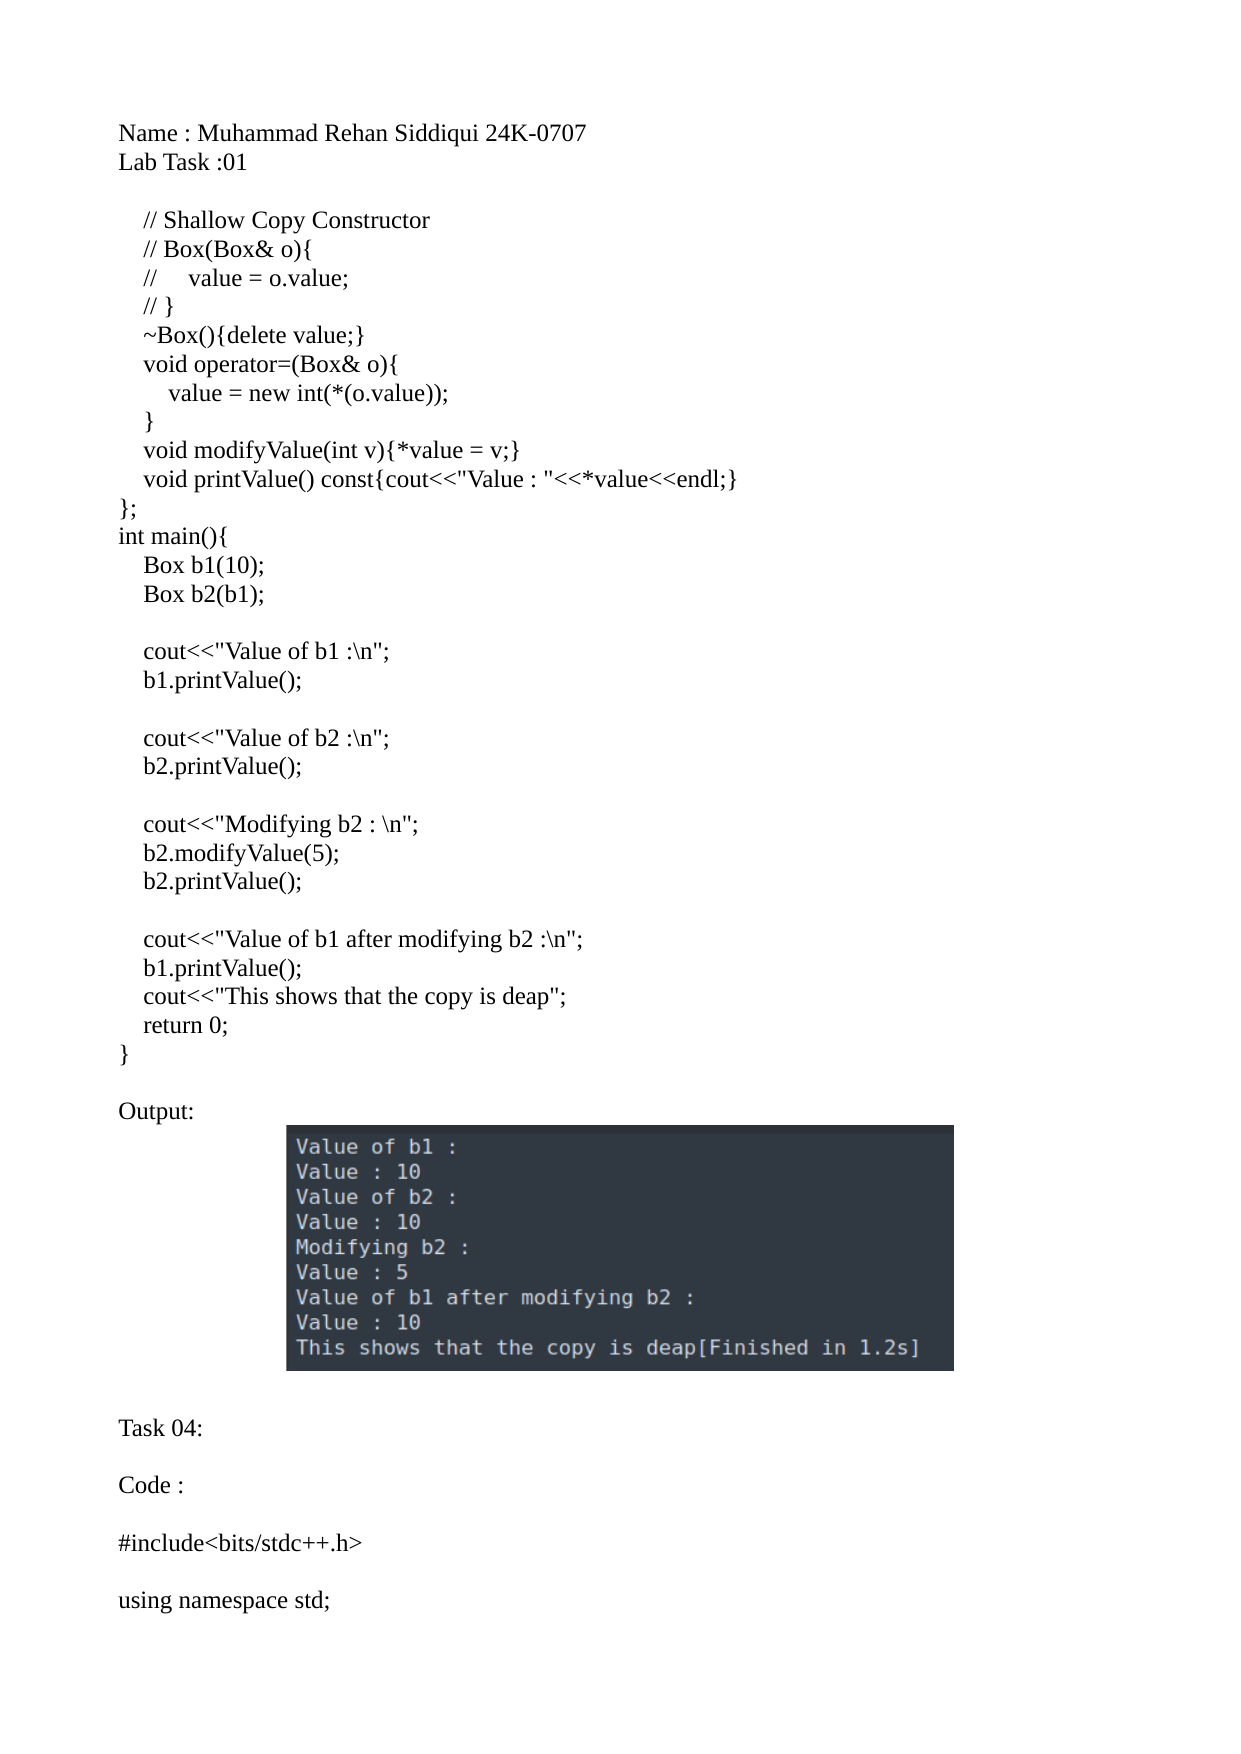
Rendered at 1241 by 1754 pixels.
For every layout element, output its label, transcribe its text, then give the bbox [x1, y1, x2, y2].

text using namespace std; [118, 1585, 1122, 1614]
text cout<<"Modifying b2 : \n"; [118, 809, 1122, 838]
text ~Box(){delete value;} [118, 320, 1122, 349]
text void modifyValue(int v){*value = v;} [118, 435, 1122, 464]
text Box b2(b1); [118, 579, 1122, 608]
text b2.printValue(); [118, 751, 1122, 780]
text }; [118, 493, 1122, 521]
text } [118, 1039, 1122, 1068]
text return 0; [118, 1010, 1122, 1039]
picture [286, 1125, 954, 1371]
text Output: [118, 1096, 1122, 1125]
text cout<<"Value of b1 after modifying b2 :\n"; [118, 924, 1122, 953]
text Code : [118, 1470, 1122, 1499]
text } [118, 406, 1122, 435]
text // Shallow Copy Constructor [118, 205, 1122, 234]
text void operator=(Box& o){ [118, 349, 1122, 378]
text b1.printValue(); [118, 953, 1122, 981]
text void printValue() const{cout<<"Value : "<<*value<<endl;} [118, 464, 1122, 493]
text b1.printValue(); [118, 665, 1122, 694]
text b2.printValue(); [118, 866, 1122, 895]
text b2.modifyValue(5); [118, 838, 1122, 866]
text // value = o.value; [118, 263, 1122, 291]
text Task 04: [118, 1413, 1122, 1441]
text // Box(Box& o){ [118, 234, 1122, 263]
text // } [118, 291, 1122, 320]
text #include<bits/stdc++.h> [118, 1528, 1122, 1556]
text cout<<"Value of b1 :\n"; [118, 636, 1122, 665]
text cout<<"Value of b2 :\n"; [118, 723, 1122, 751]
text int main(){ [118, 521, 1122, 550]
text cout<<"This shows that the copy is deap"; [118, 981, 1122, 1010]
text Box b1(10); [118, 550, 1122, 579]
text value = new int(*(o.value)); [118, 378, 1122, 406]
